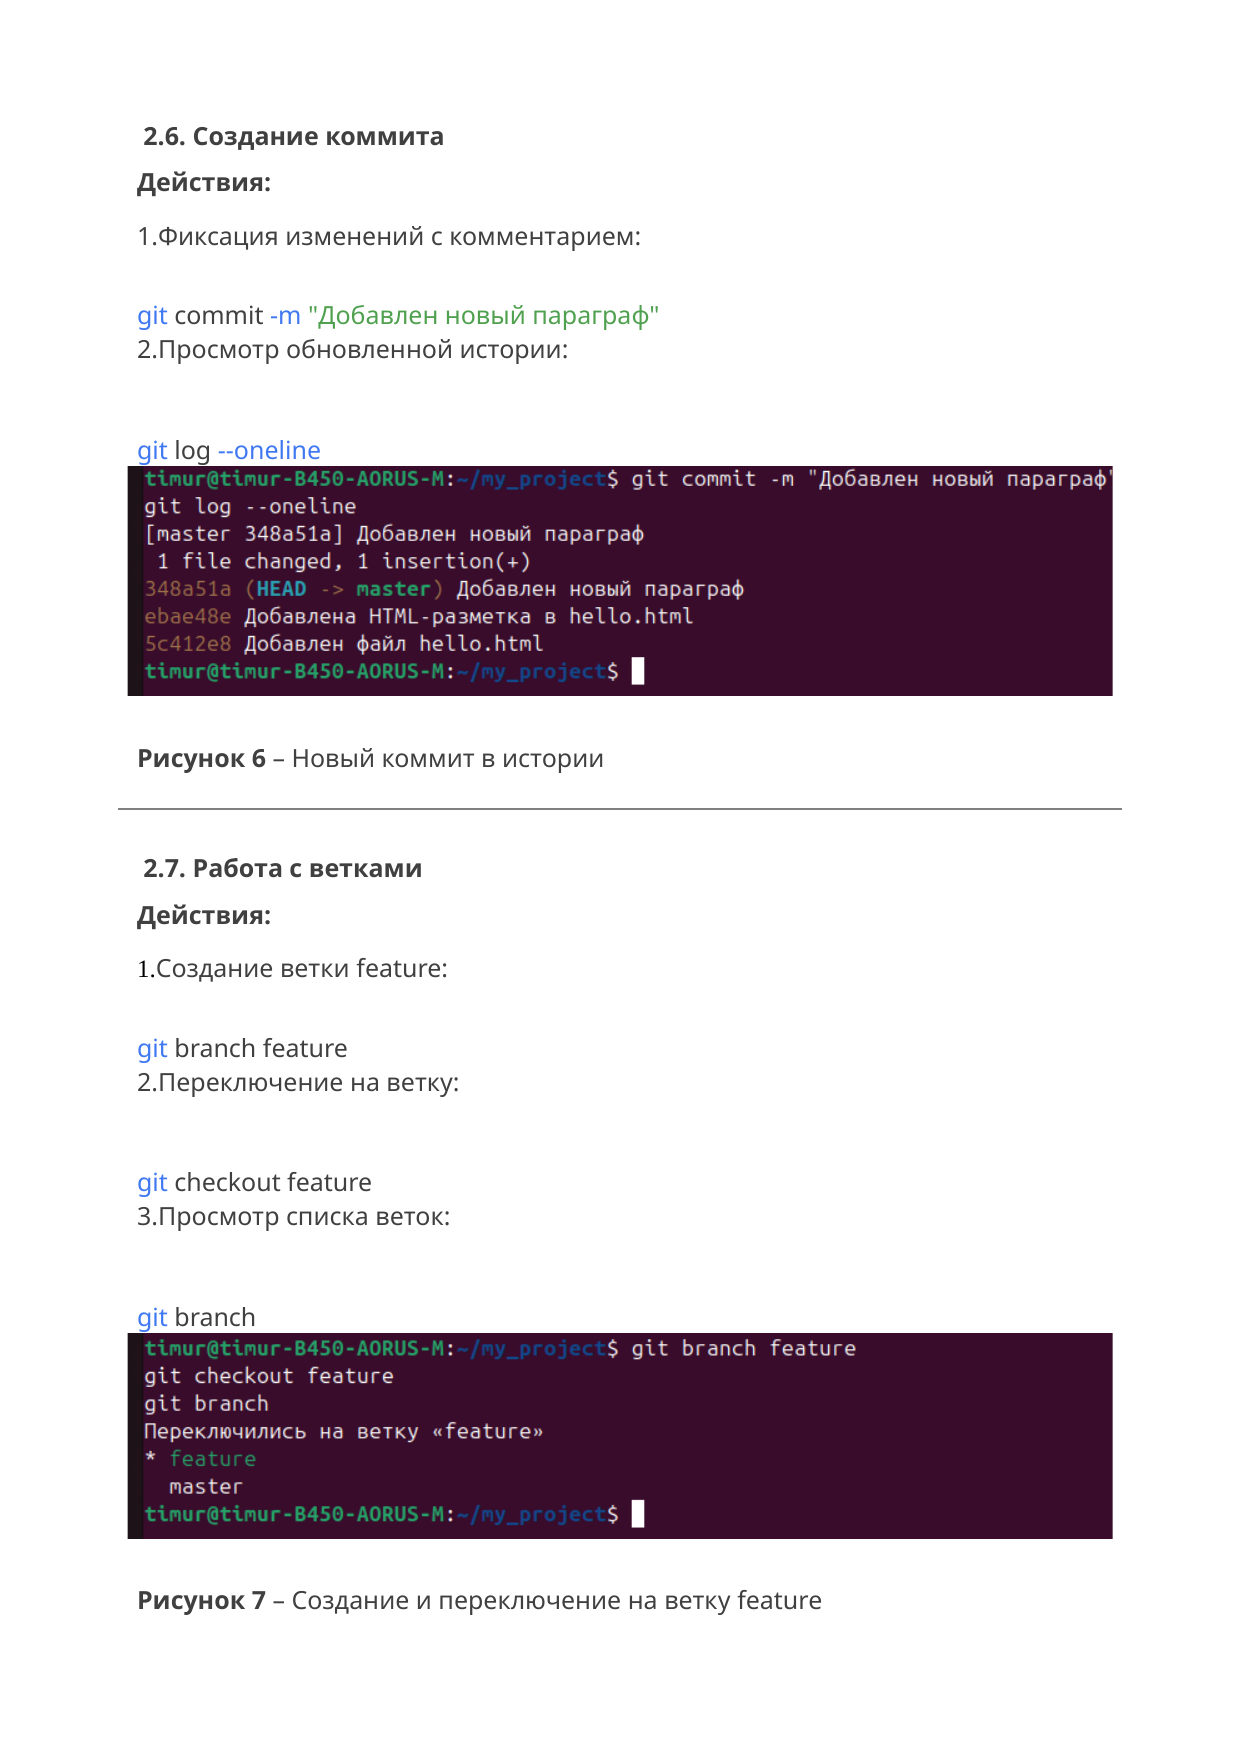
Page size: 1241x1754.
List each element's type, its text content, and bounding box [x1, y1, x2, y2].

list git log --oneline [118, 432, 1122, 466]
list git commit -m "Добавлен новый параграф" [118, 298, 1122, 332]
text Действия: [137, 897, 1122, 931]
text Рисунок 6 – Новый коммит в истории [137, 466, 1122, 774]
list Просмотр обновленной истории: [118, 332, 1122, 366]
list Фиксация изменений с комментарием: [118, 218, 1122, 252]
list git branch feature [118, 1031, 1122, 1065]
list Переключение на ветку: [118, 1065, 1122, 1099]
picture [127, 466, 1113, 696]
list git branch [118, 1299, 1122, 1333]
picture [127, 1333, 1113, 1539]
text Рисунок 7 – Создание и переключение на ветку feature [137, 1333, 1122, 1616]
list git checkout feature [118, 1165, 1122, 1199]
list Просмотр списка веток: [118, 1199, 1122, 1233]
list Создание ветки feature: [118, 951, 1122, 985]
subtitle 2.6. Создание коммита [143, 118, 1122, 152]
subtitle 2.7. Работа с ветками [143, 851, 1122, 885]
text Действия: [137, 165, 1122, 199]
